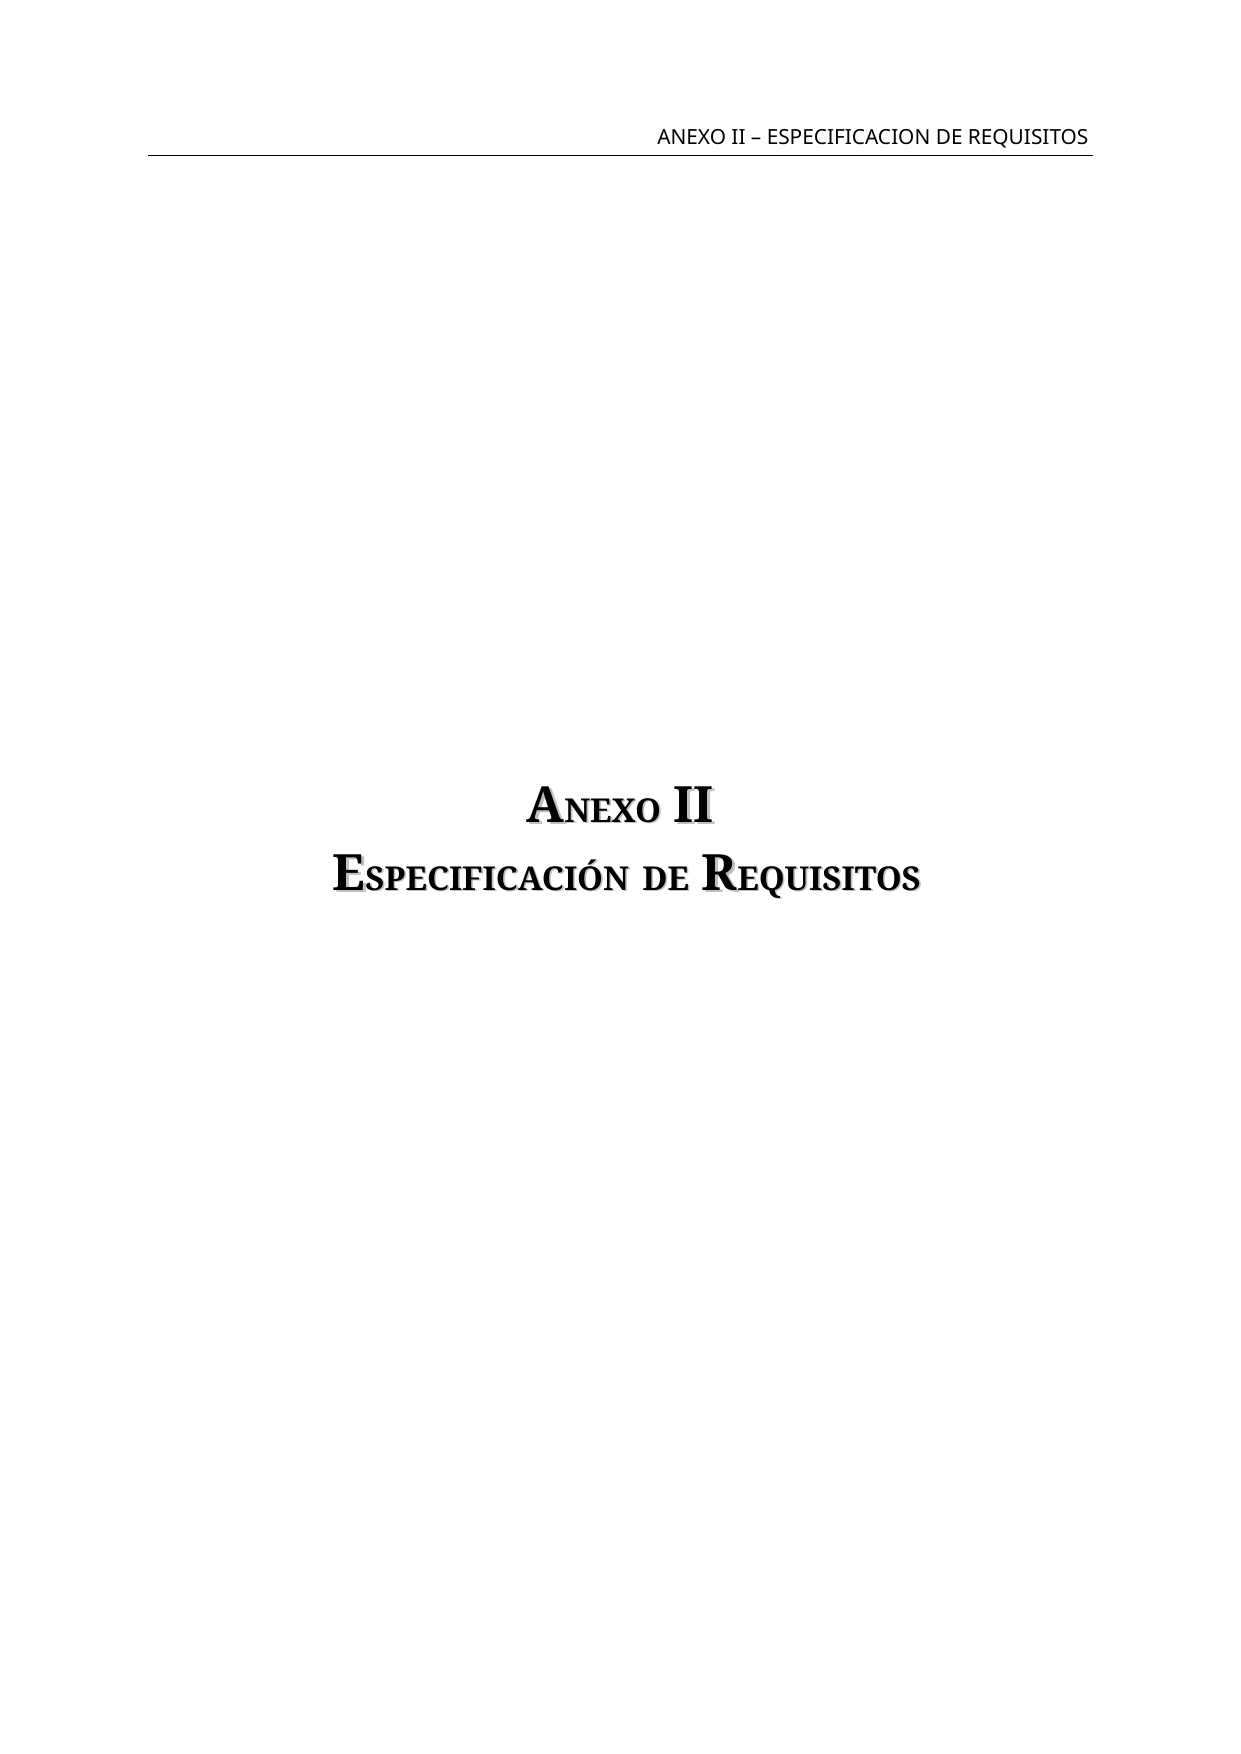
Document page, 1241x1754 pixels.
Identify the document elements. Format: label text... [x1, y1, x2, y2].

subtitle Anexo II Especificación de Requisitos [148, 769, 1093, 905]
